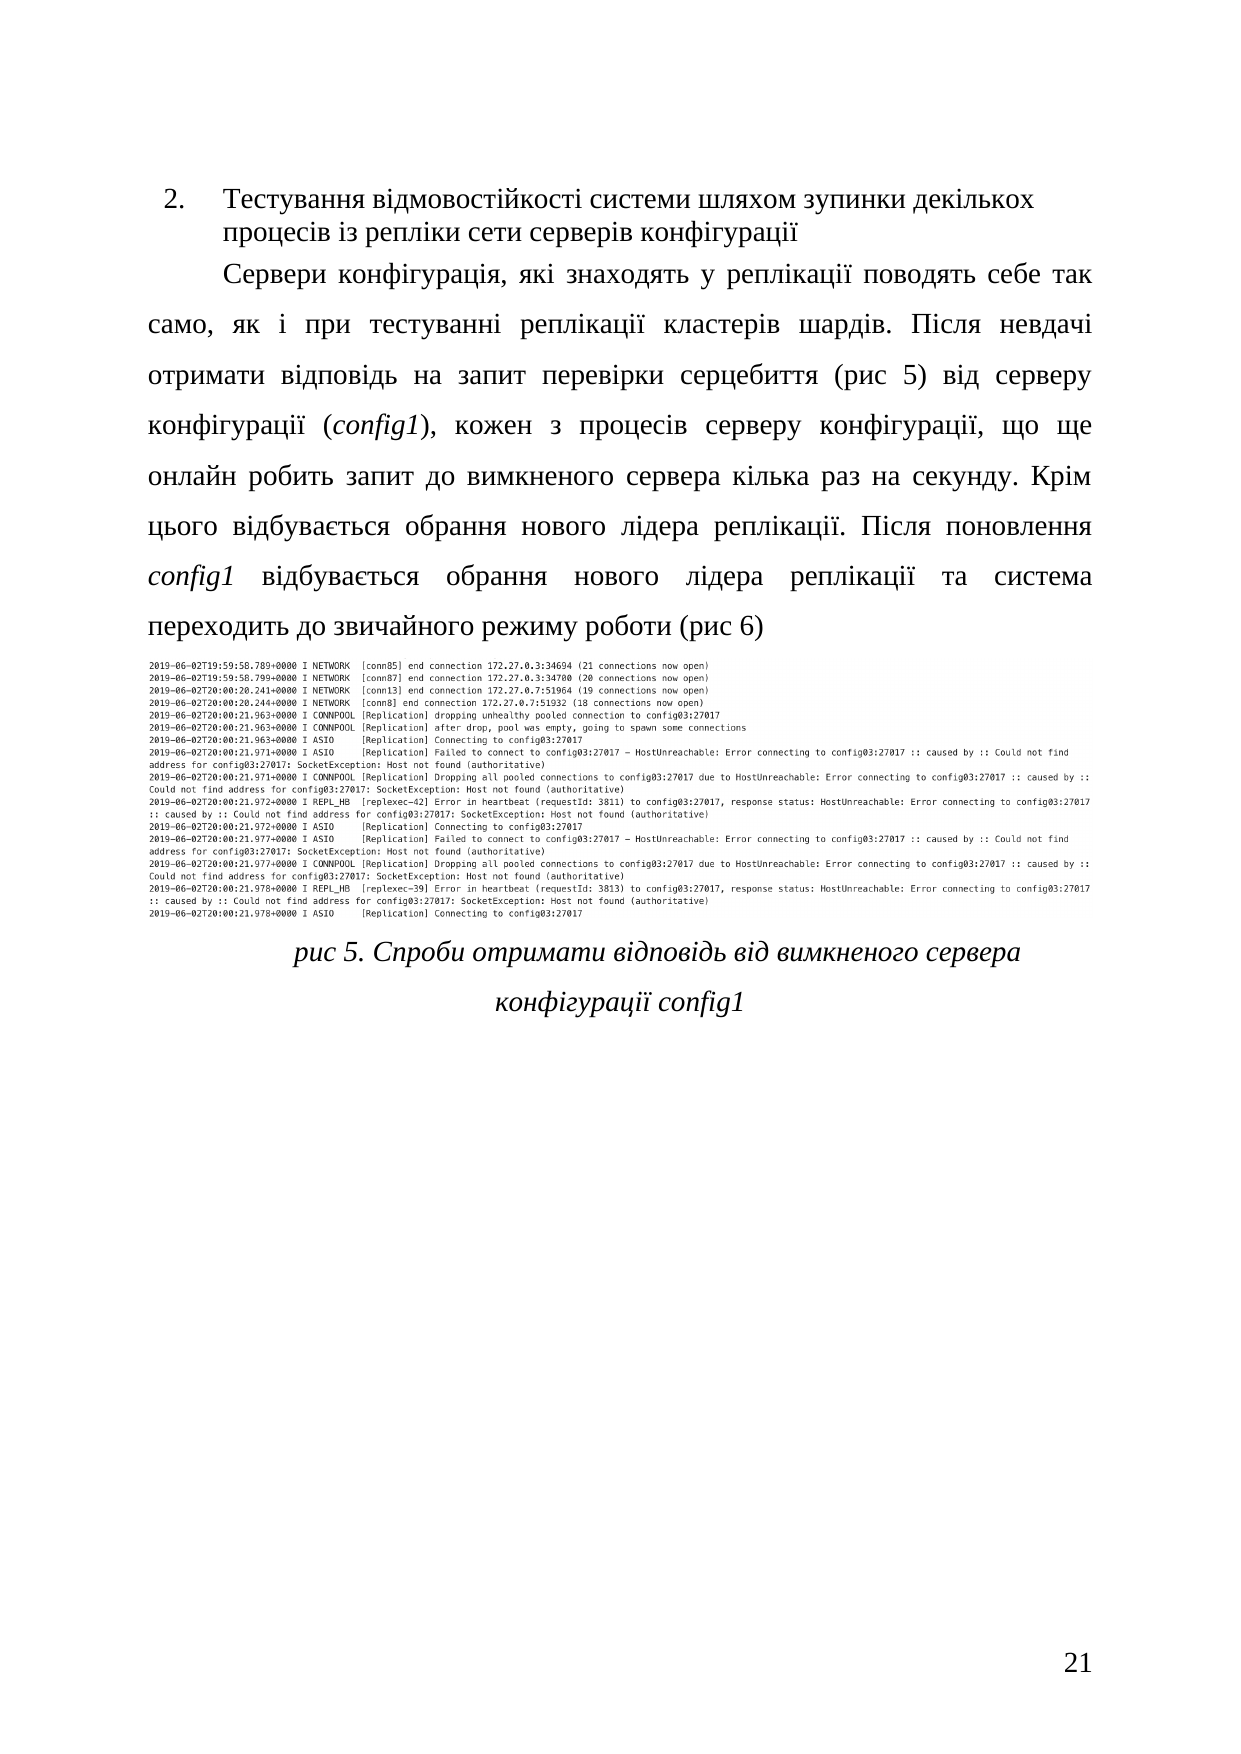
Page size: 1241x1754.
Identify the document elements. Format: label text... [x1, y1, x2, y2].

text рис 5. Спроби отримати відповідь від вимкненого сервера конфігурації config1 [148, 934, 1093, 1018]
picture [147, 658, 1093, 918]
subtitle Тестування відмовостійкості системи шляхом зупинки декількох процесів із репліки сети серверів конфігурації [185, 181, 1093, 248]
text Сервери конфігурація, які знаходять у реплікації поводять себе так само, як і при тестуванні реплікації кластерів шардів. Після невдачі отримати відповідь на запит перевірки серцебиття (рис 5) від серверу конфігурації (config1), кожен з процесів серверу конфігурації, що ще онлайн робить запит до вимкненого сервера кілька раз на секунду. Крім цього відбувається обрання нового лідера реплікації. Після поновлення config1 відбувається обрання нового лідера реплікації та система переходить до звичайного режиму роботи (рис 6) [148, 256, 1093, 642]
